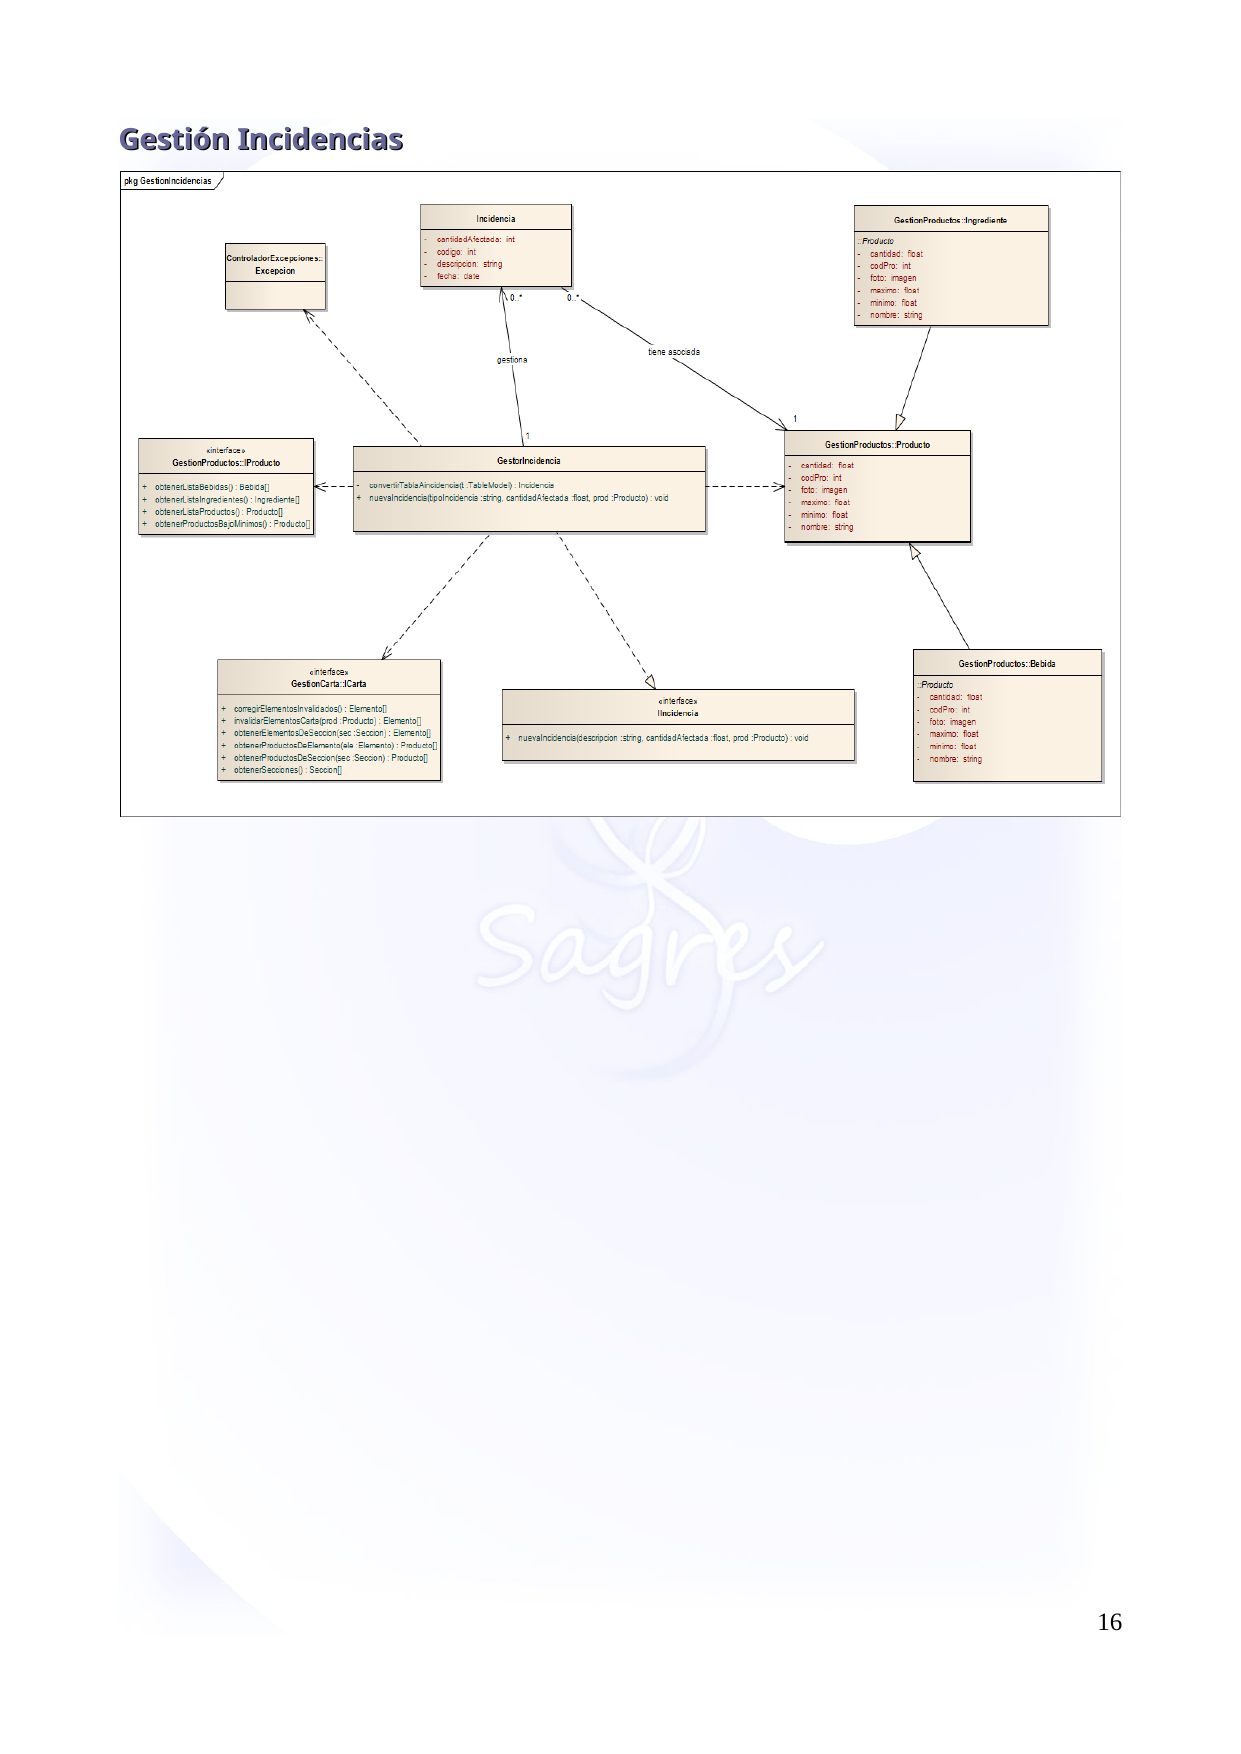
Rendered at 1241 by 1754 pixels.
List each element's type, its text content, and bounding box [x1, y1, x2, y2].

picture [118, 158, 1122, 1636]
subtitle Gestión Incidencias [118, 118, 1122, 158]
